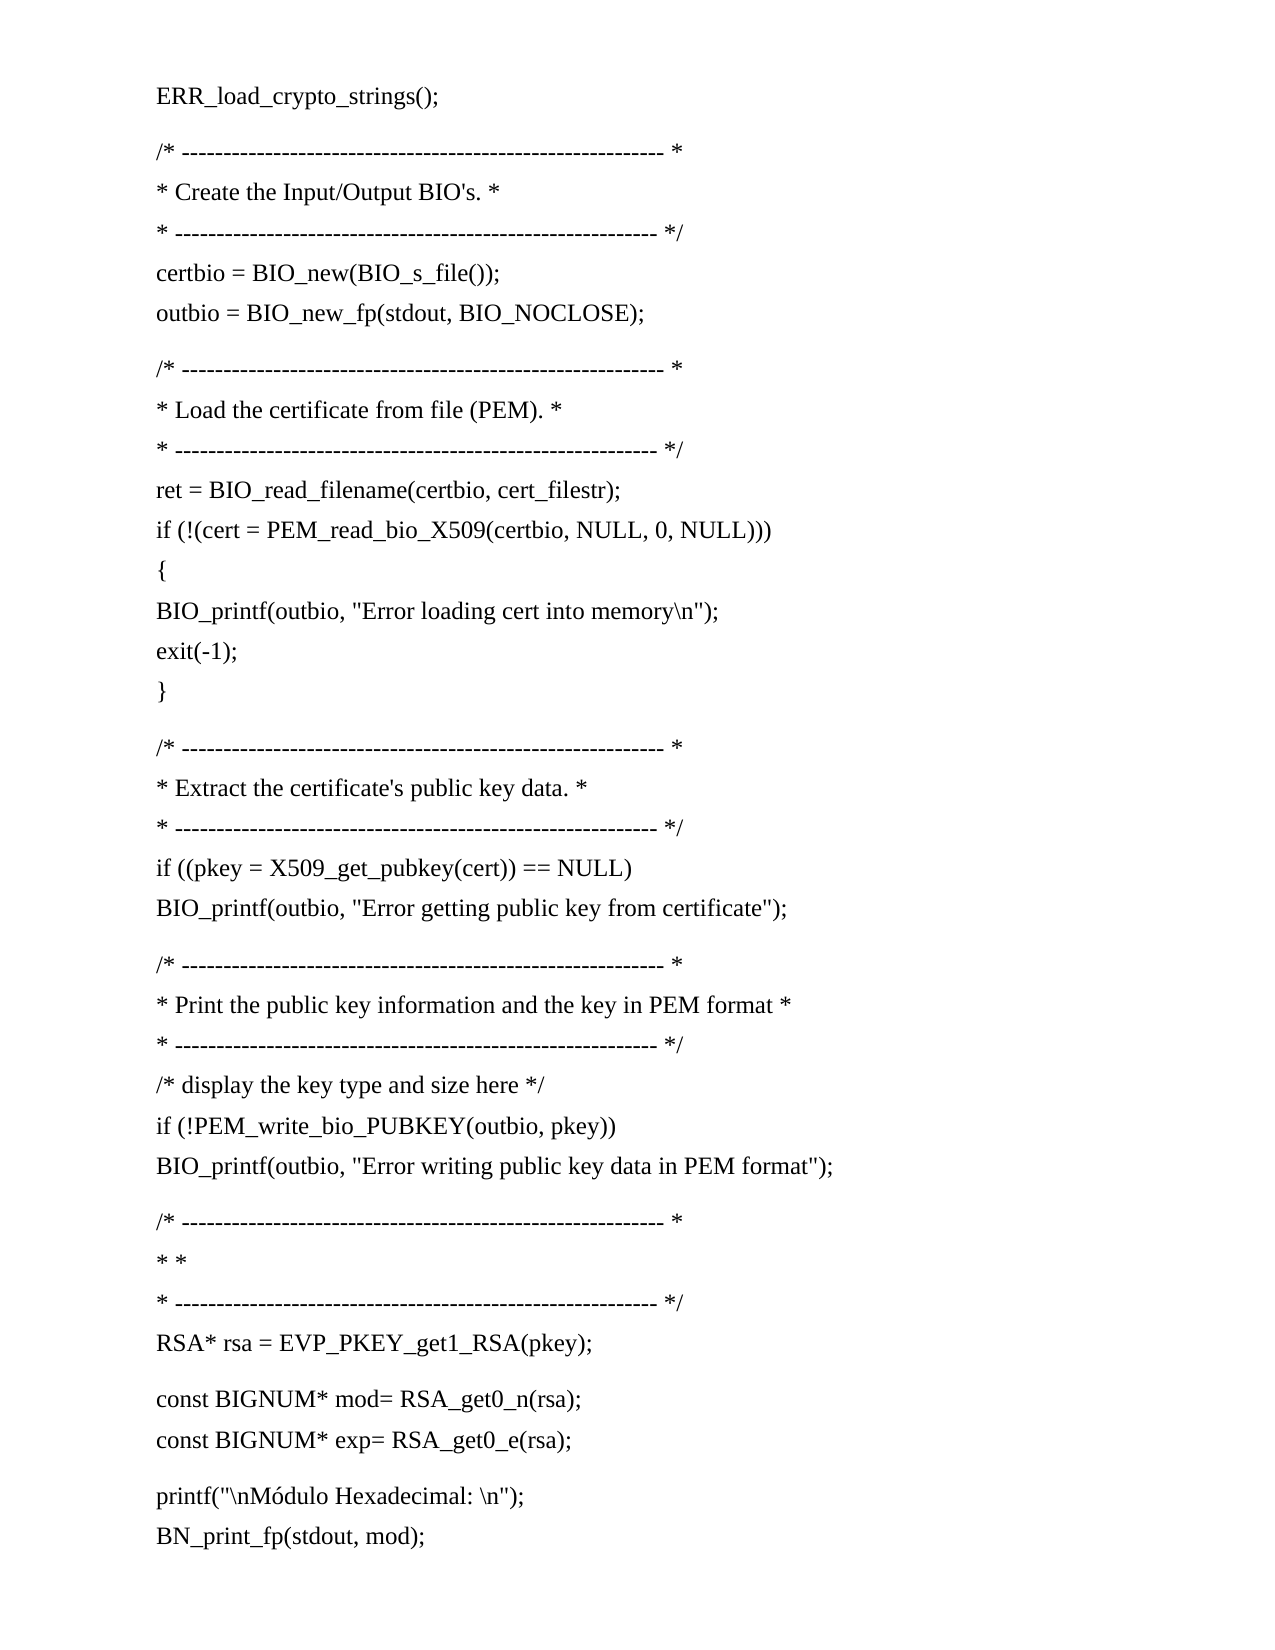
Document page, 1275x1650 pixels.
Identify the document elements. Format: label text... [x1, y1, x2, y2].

table_header /* ---------------------------------------------------------- * [150, 131, 1125, 172]
table_header BIO_printf(outbio, "Error loading cert into memory\n"); [150, 590, 1125, 630]
table_header * ---------------------------------------------------------- */ [150, 1282, 1125, 1322]
table_header exit(-1); [150, 630, 1125, 670]
table_header [150, 115, 1125, 131]
table_header BIO_printf(outbio, "Error getting public key from certificate"); [150, 888, 1125, 928]
table_header * Create the Input/Output BIO's. * [150, 172, 1125, 212]
table_header certbio = BIO_new(BIO_s_file()); [150, 252, 1125, 292]
table_header outbio = BIO_new_fp(stdout, BIO_NOCLOSE); [150, 292, 1125, 332]
table_header if ((pkey = X509_get_pubkey(cert)) == NULL) [150, 848, 1125, 888]
table_header * Extract the certificate's public key data. * [150, 767, 1125, 807]
table_header BN_print_fp(stdout, mod); [150, 1516, 1125, 1556]
table_header /* display the key type and size here */ [150, 1065, 1125, 1105]
table_header [150, 1185, 1125, 1202]
table_header if (!PEM_write_bio_PUBKEY(outbio, pkey)) [150, 1105, 1125, 1145]
table_header [150, 711, 1125, 727]
table_header const BIGNUM* mod= RSA_get0_n(rsa); [150, 1379, 1125, 1419]
table_header RSA* rsa = EVP_PKEY_get1_RSA(pkey); [150, 1322, 1125, 1362]
table_header * * [150, 1242, 1125, 1282]
table_header ret = BIO_read_filename(certbio, cert_filestr); [150, 469, 1125, 509]
table_header } [150, 670, 1125, 711]
table_header * ---------------------------------------------------------- */ [150, 429, 1125, 469]
table_header { [150, 550, 1125, 590]
table_header if (!(cert = PEM_read_bio_X509(certbio, NULL, 0, NULL))) [150, 510, 1125, 550]
table_header * ---------------------------------------------------------- */ [150, 212, 1125, 252]
table_header /* ---------------------------------------------------------- * [150, 1202, 1125, 1242]
table_header BIO_printf(outbio, "Error writing public key data in PEM format"); [150, 1145, 1125, 1185]
table_header * Load the certificate from file (PEM). * [150, 389, 1125, 429]
table_header /* ---------------------------------------------------------- * [150, 349, 1125, 389]
table_header /* ---------------------------------------------------------- * [150, 727, 1125, 767]
table_header * ---------------------------------------------------------- */ [150, 1025, 1125, 1065]
table_header * ---------------------------------------------------------- */ [150, 807, 1125, 847]
table_header [150, 928, 1125, 944]
table_header [150, 1459, 1125, 1475]
table_header [150, 1363, 1125, 1379]
table_header printf("\nMódulo Hexadecimal: \n"); [150, 1475, 1125, 1516]
table_header /* ---------------------------------------------------------- * [150, 944, 1125, 984]
table_header * Print the public key information and the key in PEM format * [150, 984, 1125, 1024]
table_header const BIGNUM* exp= RSA_get0_e(rsa); [150, 1419, 1125, 1459]
table_header ERR_load_crypto_strings(); [150, 75, 1125, 115]
table_header [150, 333, 1125, 349]
